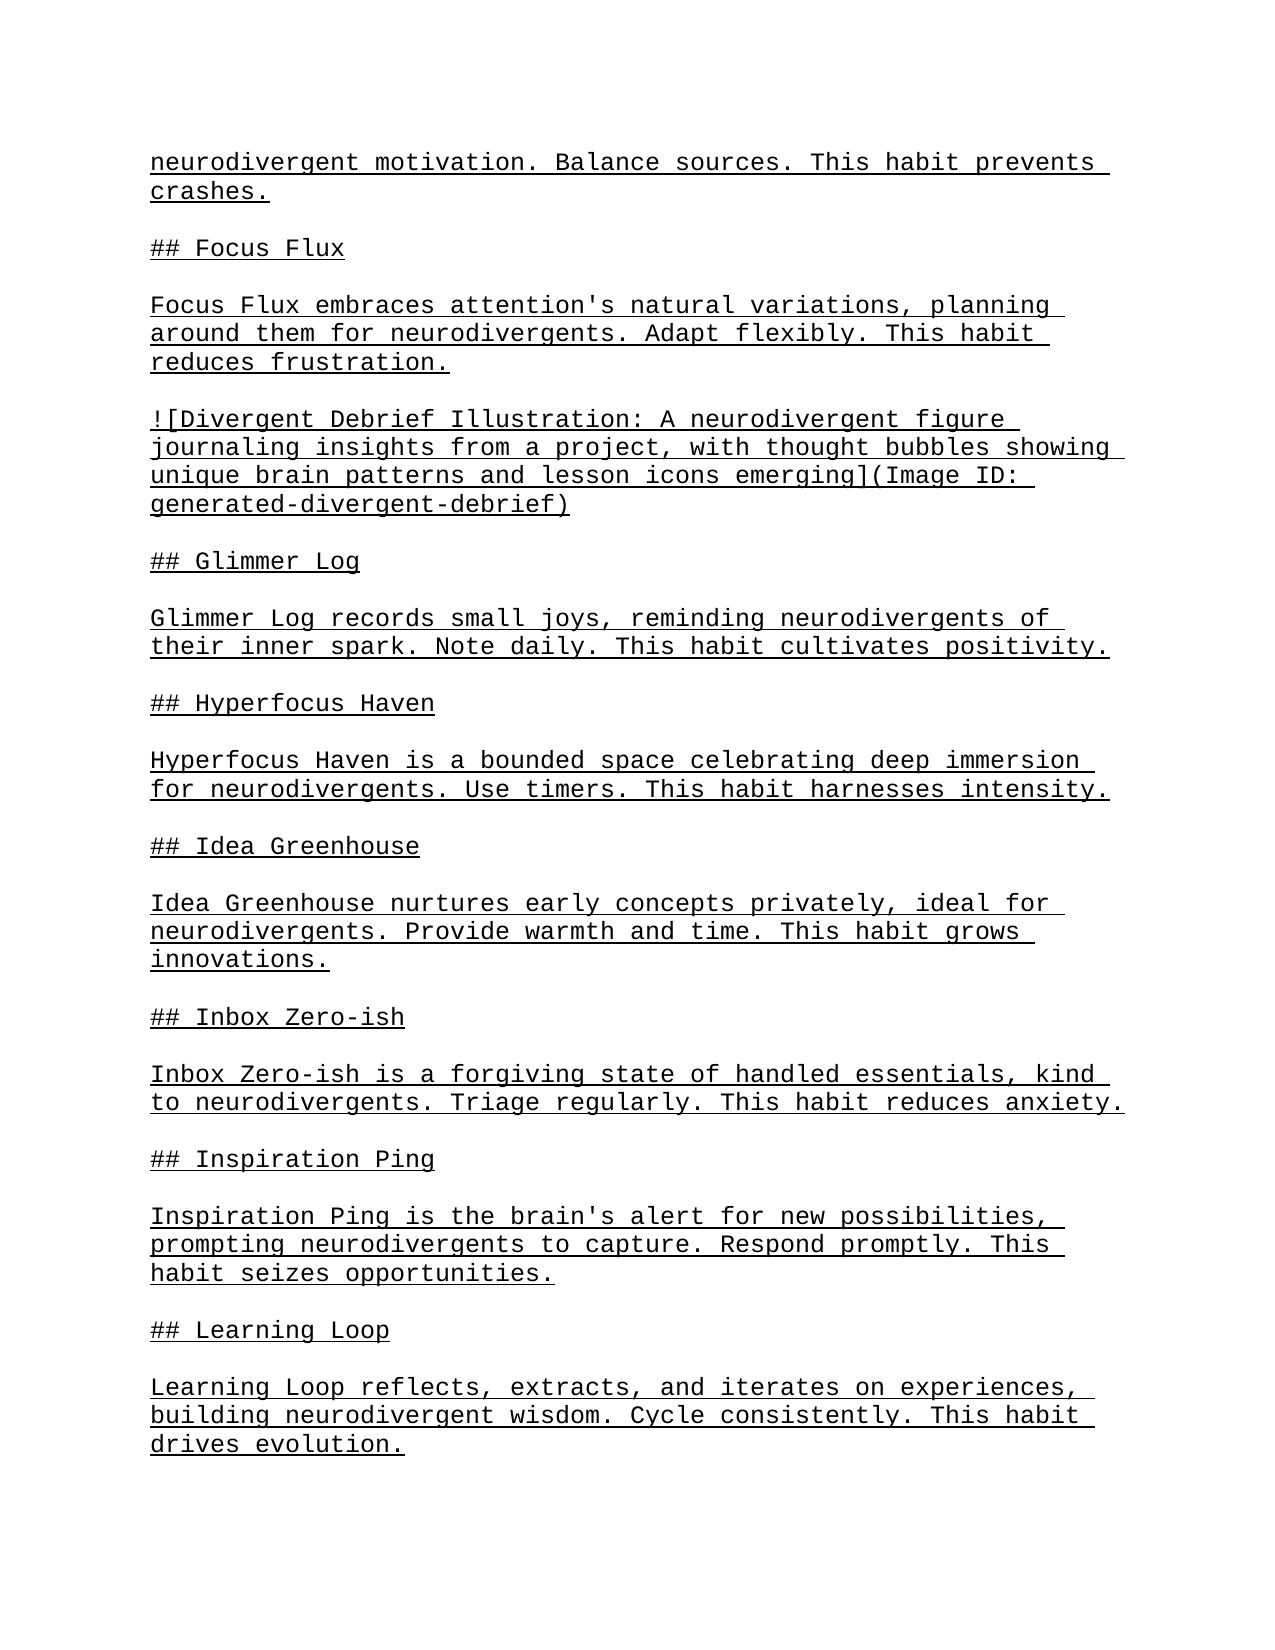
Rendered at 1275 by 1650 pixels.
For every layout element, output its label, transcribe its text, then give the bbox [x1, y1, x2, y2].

text ![Divergent Debrief Illustration: A neurodivergent figure journaling insights from a project, with thought bubbles showing [150, 406, 1125, 458]
text ## Glimmer Log [150, 548, 1125, 577]
text ## Learning Loop [150, 1317, 1125, 1346]
text ## Idea Greenhouse [150, 833, 1125, 862]
text Focus Flux embraces attention's natural variations, planning around them for neurodivergents. Adapt flexibly. This habit reduces frustration. [150, 292, 1125, 377]
text ## Inbox Zero-ish [150, 1004, 1125, 1032]
text Glimmer Log records small joys, reminding neurodivergents of their inner spark. Note daily. This habit cultivates positivity. [150, 605, 1125, 662]
text [150, 1114, 1125, 1118]
text Inbox Zero-ish is a forgiving state of handled essentials, kind to neurodivergents. Triage regularly. This habit reduces anxiety. [150, 1061, 1125, 1113]
text ## Hyperfocus Haven [150, 691, 1125, 719]
text ## Focus Flux [150, 235, 1125, 264]
text Inspiration Ping is the brain's alert for new possibilities, prompting neurodivergents to capture. Respond promptly. This habit seizes opportunities. [150, 1204, 1125, 1289]
text ## Inspiration Ping [150, 1147, 1125, 1175]
text Learning Loop reflects, extracts, and iterates on experiences, building neurodivergent wisdom. Cycle consistently. This habit drives evolution. [150, 1374, 1125, 1459]
text unique brain patterns and lesson icons emerging](Image ID: generated-divergent-debrief) [150, 459, 1125, 519]
text Idea Greenhouse nurtures early concepts privately, ideal for neurodivergents. Provide warmth and time. This habit grows innovations. [150, 890, 1125, 975]
text Hyperfocus Haven is a bounded space celebrating deep immersion for neurodivergents. Use timers. This habit harnesses intensity. [150, 748, 1125, 804]
text neurodivergent motivation. Balance sources. This habit prevents crashes. [150, 150, 1125, 207]
